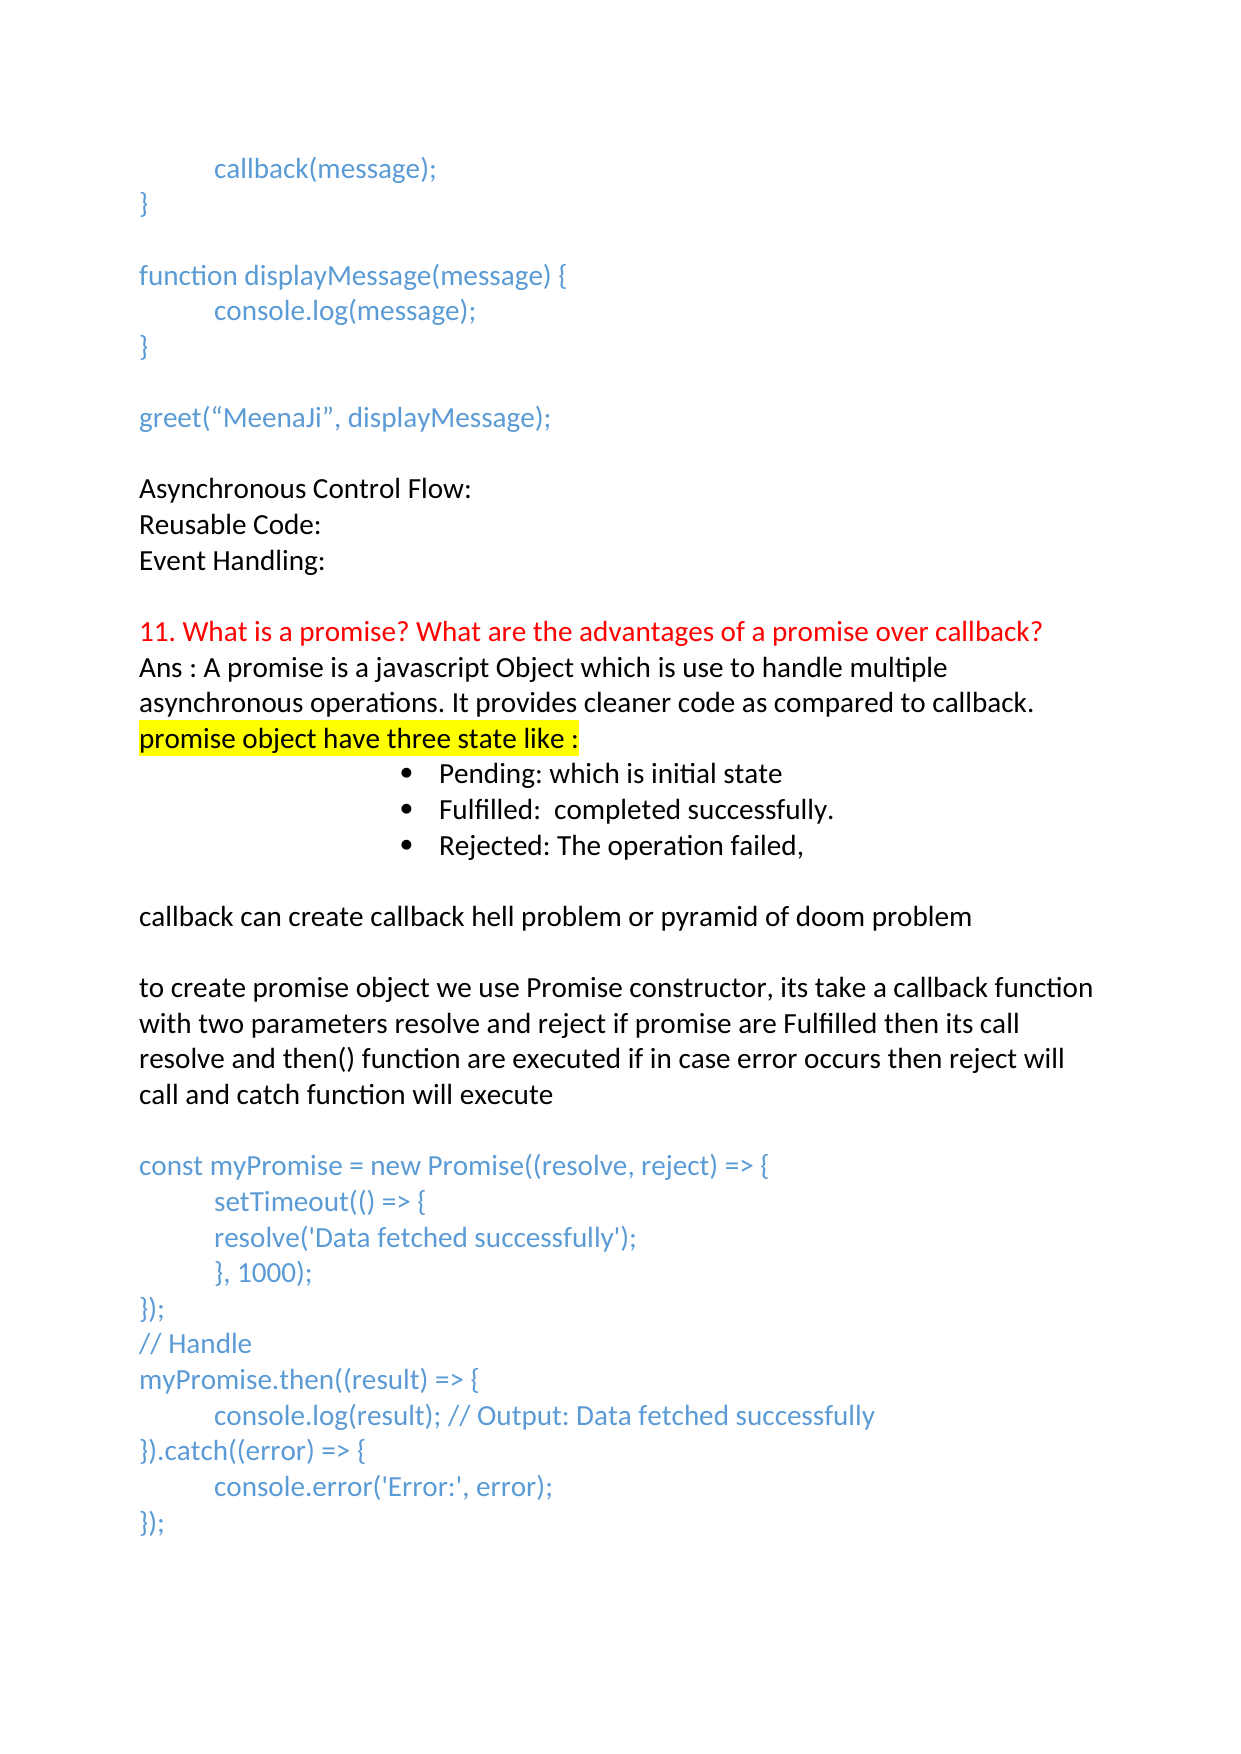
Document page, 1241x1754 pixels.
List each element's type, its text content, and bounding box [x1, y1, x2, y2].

text } [139, 328, 1101, 364]
text }).catch((error) => { [139, 1432, 1101, 1468]
text } [139, 186, 1101, 221]
list Fulfilled: completed successfully. [401, 791, 1101, 827]
text const myPromise = new Promise((resolve, reject) => { [139, 1147, 1101, 1183]
text }); [139, 1290, 1101, 1326]
text function displayMessage(message) { [139, 257, 1101, 292]
text Reusable Code: [139, 506, 1101, 542]
text promise object have three state like : [139, 720, 1101, 756]
text Asynchronous Control Flow: [139, 471, 1101, 506]
text to create promise object we use Promise constructor, its take a callback function with two parameters resolve and reject if promise are Fulfilled then its call resolve and then() function are executed if in case error occurs then reject will call and catch function will execute [139, 969, 1101, 1112]
text callback(message); [139, 150, 1101, 186]
text Event Handling: [139, 542, 1101, 577]
text myPromise.then((result) => { [139, 1361, 1101, 1397]
text Ans : A promise is a javascript Object which is use to handle multiple asynchronous operations. It provides cleaner code as compared to callback. [139, 649, 1101, 720]
text console.error('Error:', error); [139, 1468, 1101, 1504]
text console.log(result); // Output: Data fetched successfully [139, 1397, 1101, 1432]
text }, 1000); [139, 1254, 1101, 1290]
text greet(“MeenaJi”, displayMessage); [139, 399, 1101, 435]
text setTimeout(() => { [139, 1183, 1101, 1219]
text console.log(message); [139, 292, 1101, 328]
text }); [139, 1504, 1101, 1539]
text // Handle [139, 1326, 1101, 1361]
list Pending: which is initial state [401, 756, 1101, 791]
list Rejected: The operation failed, [401, 827, 1101, 862]
text resolve('Data fetched successfully'); [139, 1219, 1101, 1254]
text 11. What is a promise? What are the advantages of a promise over callback? [139, 613, 1101, 649]
text callback can create callback hell problem or pyramid of doom problem [139, 898, 1101, 934]
